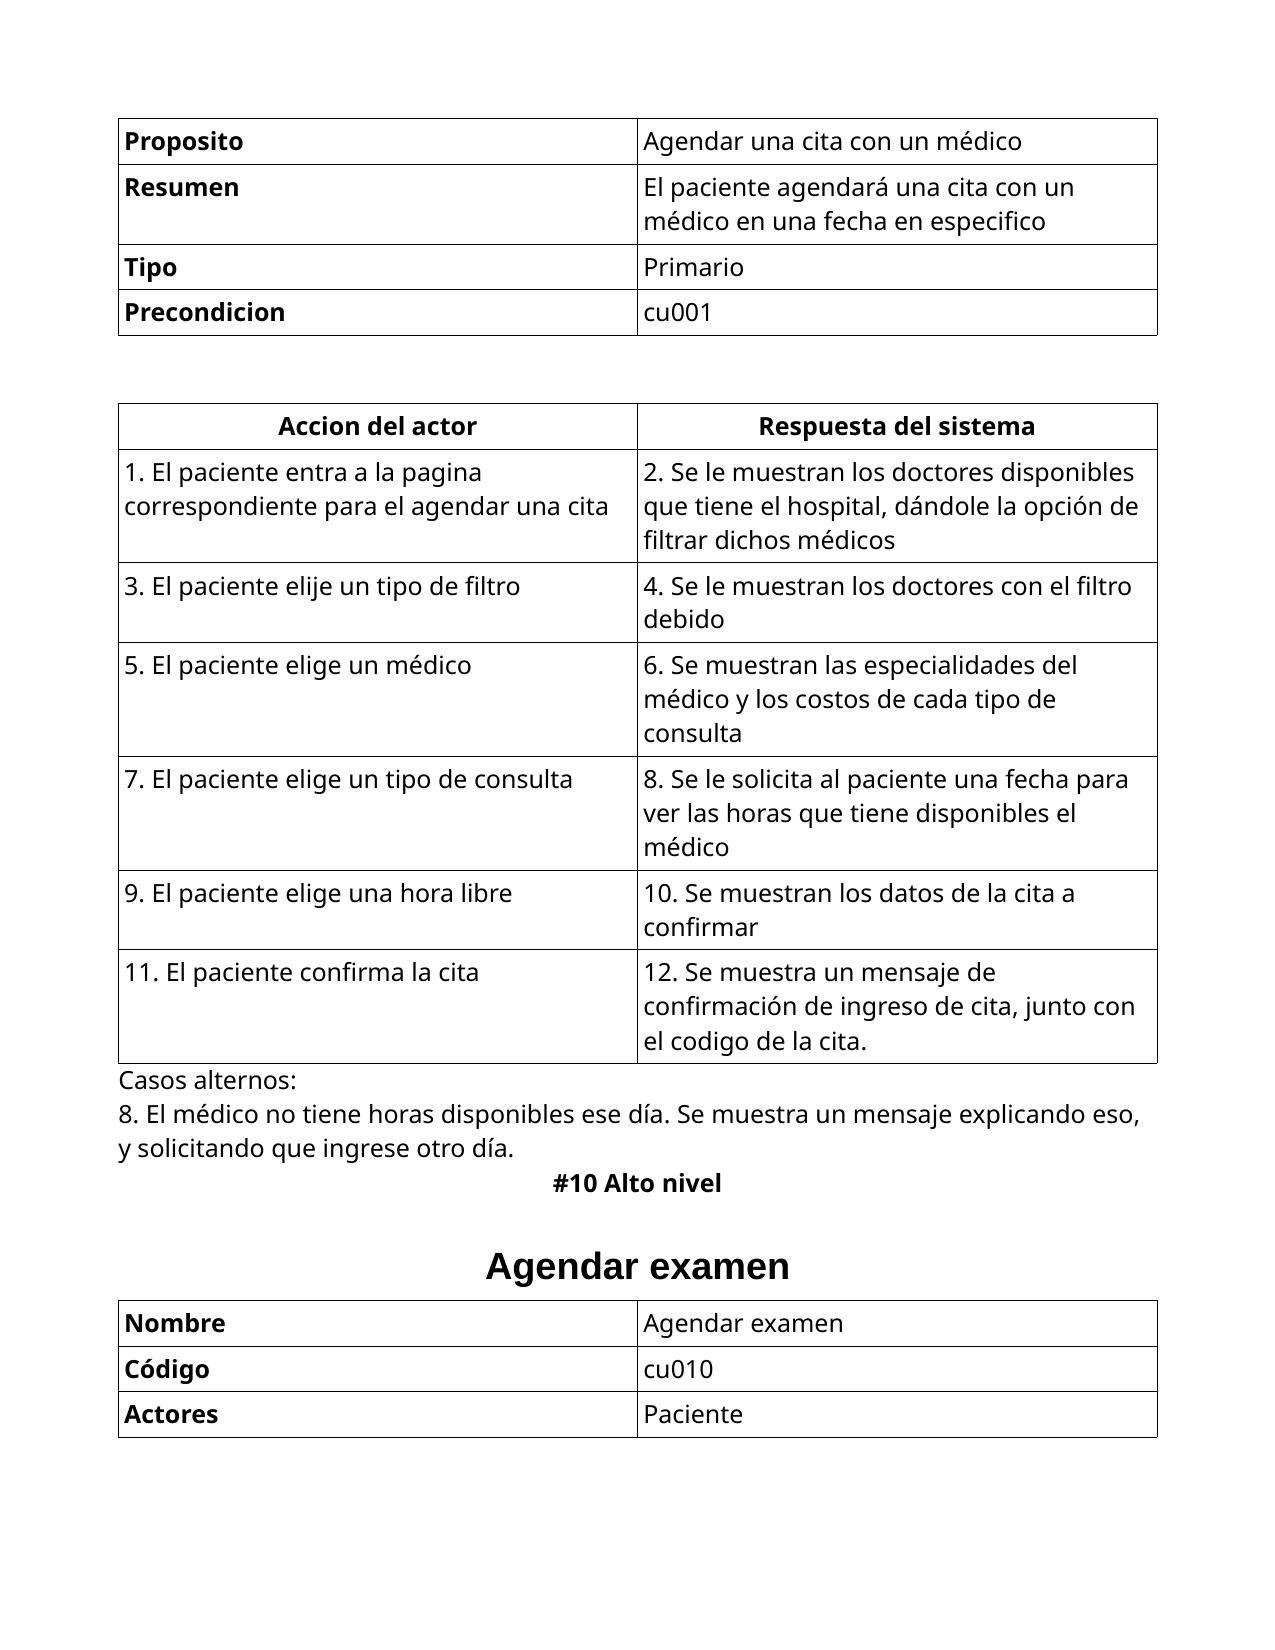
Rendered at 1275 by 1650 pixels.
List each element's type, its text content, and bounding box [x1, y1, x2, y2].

table_cell Paciente [638, 1392, 1157, 1437]
table_cell 2. Se le muestran los doctores disponibles que tiene el hospital, dándole la opción de filtrar dichos médicos [638, 450, 1157, 562]
table_cell 11. El paciente confirma la cita [119, 950, 637, 1063]
table_header Nombre [119, 1301, 637, 1346]
text #10 Alto nivel [118, 1165, 1157, 1199]
table_cell 1. El paciente entra a la pagina correspondiente para el agendar una cita [119, 450, 637, 562]
table_cell 9. El paciente elige una hora libre [119, 871, 637, 949]
table_cell 4. Se le muestran los doctores con el filtro debido [638, 563, 1157, 642]
table_cell Primario [638, 245, 1157, 289]
text Casos alternos: [118, 1064, 1157, 1097]
table_cell Código [119, 1347, 637, 1391]
table_cell Tipo [119, 245, 637, 289]
table_cell Resumen [119, 165, 637, 243]
table_cell 3. El paciente elije un tipo de filtro [119, 563, 637, 642]
table_cell 10. Se muestran los datos de la cita a confirmar [638, 871, 1157, 949]
table_cell Proposito [119, 119, 637, 164]
subtitle Agendar examen [118, 1244, 1157, 1288]
table_cell 5. El paciente elige un médico [119, 643, 637, 756]
table_header Accion del actor [119, 404, 637, 448]
table_cell Agendar una cita con un médico [638, 119, 1157, 164]
table_cell cu010 [638, 1347, 1157, 1391]
table_header Agendar examen [638, 1301, 1157, 1346]
table_cell cu001 [638, 290, 1157, 335]
table_cell 8. Se le solicita al paciente una fecha para ver las horas que tiene disponibles el médico [638, 757, 1157, 869]
table_cell Precondicion [119, 290, 637, 335]
table_cell El paciente agendará una cita con un médico en una fecha en especifico [638, 165, 1157, 243]
table_cell 6. Se muestran las especialidades del médico y los costos de cada tipo de consulta [638, 643, 1157, 756]
table_header Respuesta del sistema [638, 404, 1157, 448]
text 8. El médico no tiene horas disponibles ese día. Se muestra un mensaje explicando eso, y solicitando que ingrese otro día. [118, 1097, 1157, 1165]
table_cell Actores [119, 1392, 637, 1437]
table_cell 7. El paciente elige un tipo de consulta [119, 757, 637, 869]
table_cell 12. Se muestra un mensaje de confirmación de ingreso de cita, junto con el codigo de la cita. [638, 950, 1157, 1063]
